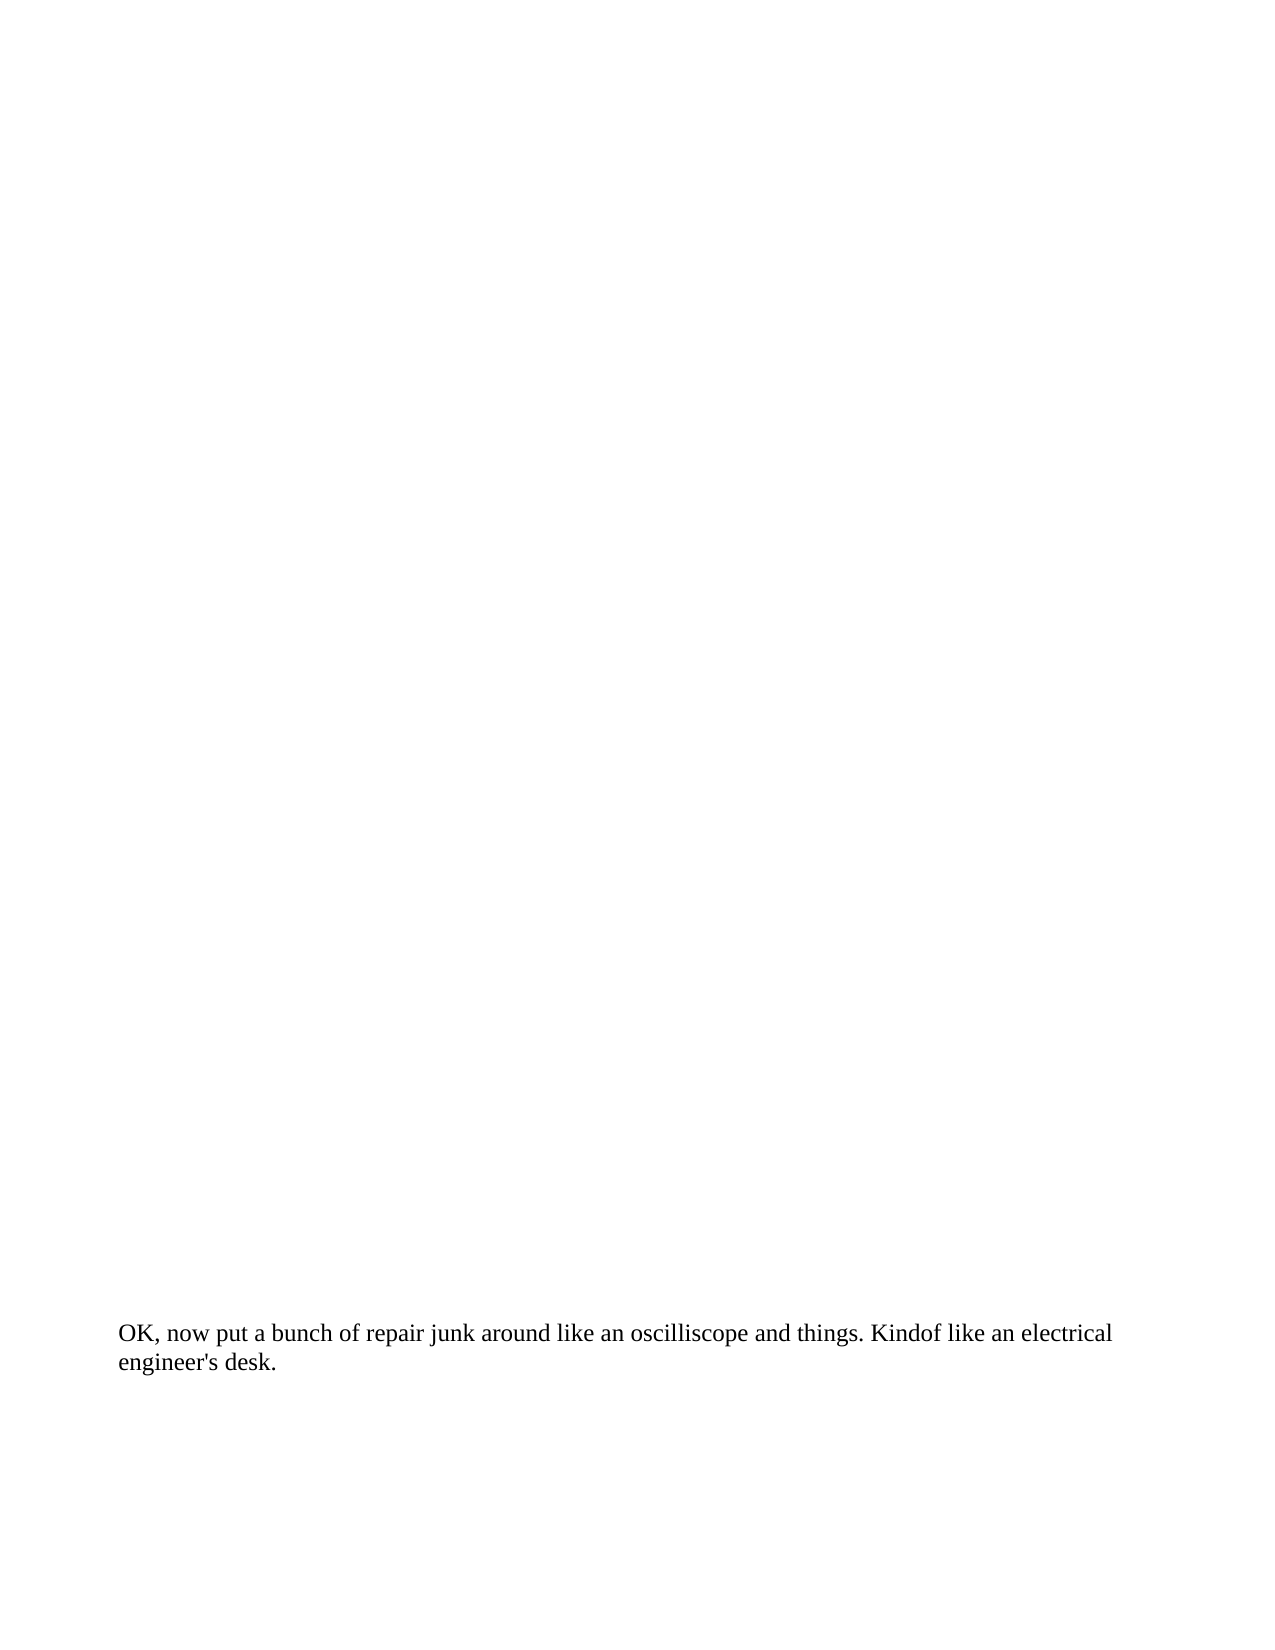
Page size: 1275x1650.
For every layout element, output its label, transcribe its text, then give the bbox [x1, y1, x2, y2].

text OK, now put a bunch of repair junk around like an oscilliscope and things. Kindof like an electrical engineer's desk. [118, 1318, 1157, 1376]
